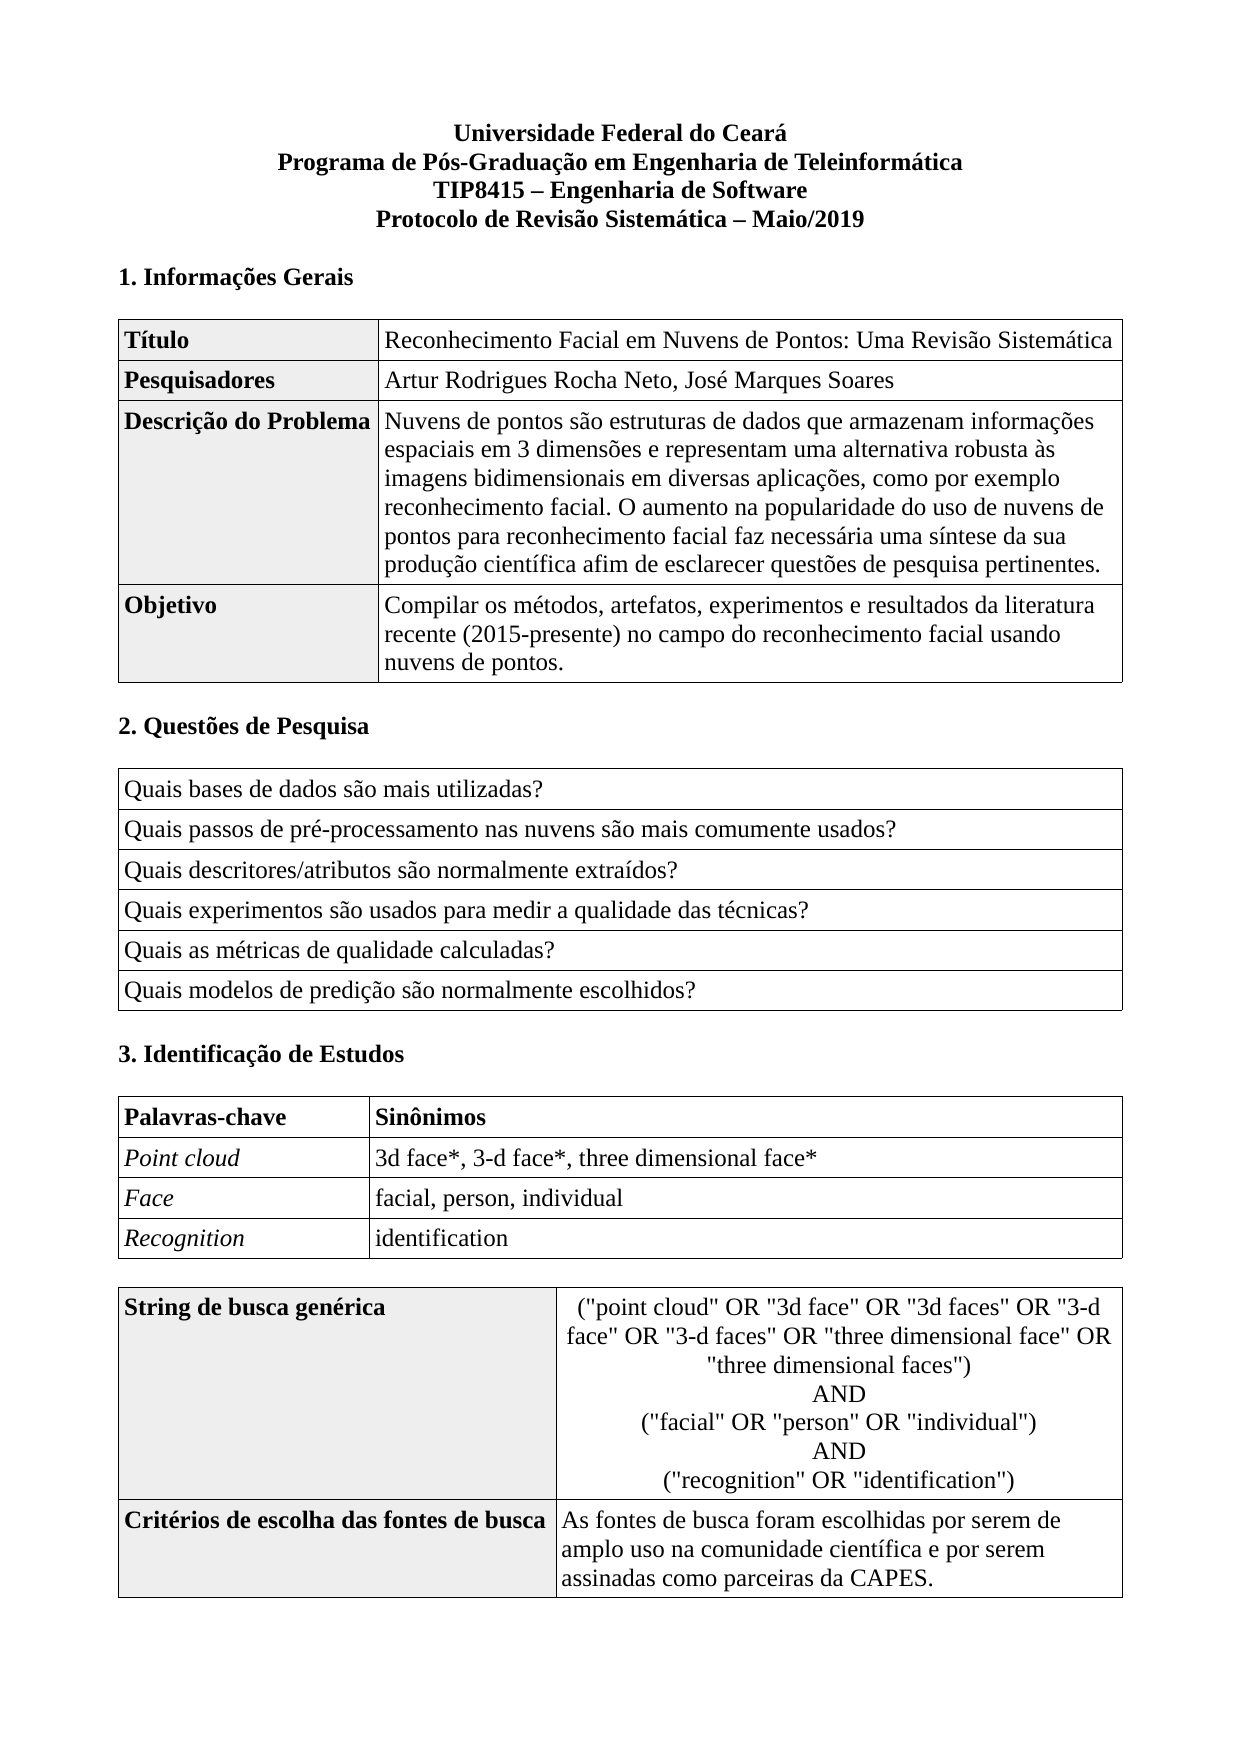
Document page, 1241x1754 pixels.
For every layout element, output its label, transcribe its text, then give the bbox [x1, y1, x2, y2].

table_cell Objetivo [119, 585, 378, 682]
table_header ("point cloud" OR "3d face" OR "3d faces" OR "3-d face" OR "3-d faces" OR "three dimensional face" OR "three dimensional faces") AND ("facial" OR "person" OR "individual") AND ("recognition" OR "identification") [557, 1288, 1122, 1499]
table_cell Point cloud [119, 1138, 369, 1177]
table_header Sinônimos [370, 1097, 1122, 1137]
text Programa de Pós-Graduação em Engenharia de Teleinformática [118, 147, 1122, 176]
table_cell Quais modelos de predição são normalmente escolhidos? [119, 971, 1122, 1010]
table_cell identification [370, 1219, 1122, 1258]
table_cell As fontes de busca foram escolhidas por serem de amplo uso na comunidade científica e por serem assinadas como parceiras da CAPES. [557, 1500, 1122, 1597]
table_header Reconhecimento Facial em Nuvens de Pontos: Uma Revisão Sistemática [379, 320, 1122, 360]
table_cell Compilar os métodos, artefatos, experimentos e resultados da literatura recente (2015-presente) no campo do reconhecimento facial usando nuvens de pontos. [379, 585, 1122, 682]
text TIP8415 – Engenharia de Software [118, 176, 1122, 204]
table_cell 3d face*, 3-d face*, three dimensional face* [370, 1138, 1122, 1177]
text 1. Informações Gerais [118, 262, 1122, 291]
table_cell Pesquisadores [119, 361, 378, 400]
table_header Palavras-chave [119, 1097, 369, 1137]
table_header Quais bases de dados são mais utilizadas? [119, 769, 1122, 808]
text 2. Questões de Pesquisa [118, 711, 1122, 739]
table_cell Descrição do Problema [119, 401, 378, 584]
text 3. Identificação de Estudos [118, 1039, 1122, 1068]
table_header Título [119, 320, 378, 360]
table_cell Artur Rodrigues Rocha Neto, José Marques Soares [379, 361, 1122, 400]
table_cell Nuvens de pontos são estruturas de dados que armazenam informações espaciais em 3 dimensões e representam uma alternativa robusta às imagens bidimensionais em diversas aplicações, como por exemplo reconhecimento facial. O aumento na popularidade do uso de nuvens de pontos para reconhecimento facial faz necessária uma síntese da sua produção científica afim de esclarecer questões de pesquisa pertinentes. [379, 401, 1122, 584]
table_cell Recognition [119, 1219, 369, 1258]
table_header String de busca genérica [119, 1288, 556, 1499]
table_cell facial, person, individual [370, 1178, 1122, 1217]
table_cell Quais passos de pré-processamento nas nuvens são mais comumente usados? [119, 810, 1122, 849]
table_cell Critérios de escolha das fontes de busca [119, 1500, 556, 1597]
table_cell Quais as métricas de qualidade calculadas? [119, 931, 1122, 970]
text Protocolo de Revisão Sistemática – Maio/2019 [118, 204, 1122, 233]
table_cell Face [119, 1178, 369, 1217]
table_cell Quais descritores/atributos são normalmente extraídos? [119, 850, 1122, 889]
table_cell Quais experimentos são usados para medir a qualidade das técnicas? [119, 890, 1122, 929]
text Universidade Federal do Ceará [118, 118, 1122, 147]
